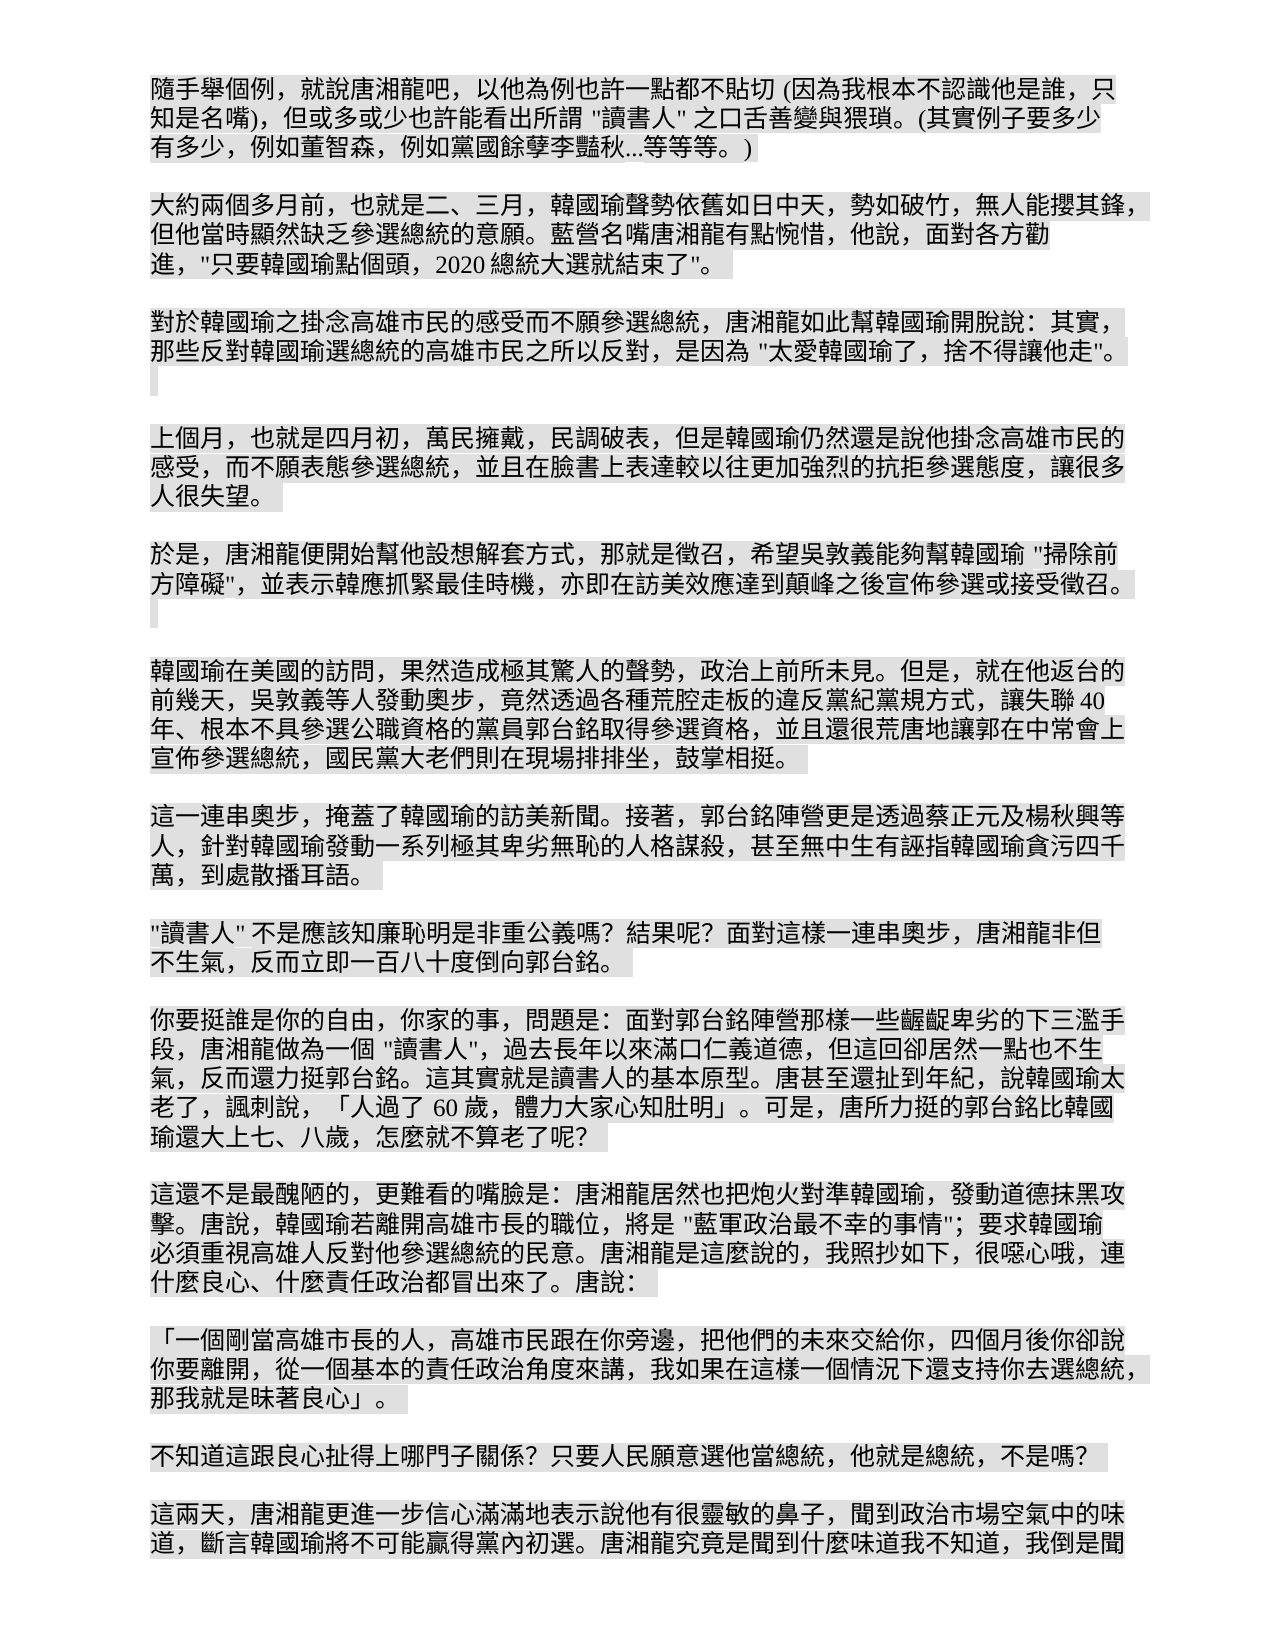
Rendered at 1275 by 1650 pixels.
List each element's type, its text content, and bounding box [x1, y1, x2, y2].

text 卡韓政變 (47 )：仗義半從屠狗輩，負心多是讀書人 陳真 2019. 05. 19. 謝謝俐儀、淑芬，請別客氣。這留言板，人不多，僅數以百計，相較於網紅，不過九牛一毛。但是老實說，台灣凡是那些什麼進步界、菁英界的，或是一堆政客，其實都是這裏的長期 "忠實觀眾"。畢竟台灣實在太小了，就這麼一些人一些事，小到有一種令人窒息的極度痛苦感。 另外，我的想法大多變態，異類，偏激，狂熱，淺薄，非理性，乃至於反動保守反革命，勢必與大多數人見解、氣味相左。每想到這一點，心情就很不好，因為那意味著我不可能擁有很多知己，於是好像就只能像蝙蝠一樣地活著。 曾有一深夜，在澳洲某森林中見過水果蝙蝠，濃眉大眼，擺出吸血鬼兩手抱胸的悲愴姿勢，倒掛樹稍，讓我驚為天人，就像看見自己一樣，激動不已，正所謂 "我認出風暴而激動如大海（R. M. Rilke 詩句，北島譯）。 曾有位 "讀者" 跟我說，就文字而言，他很喜歡龍應台，也很喜歡我。我聽了，感覺就像萬箭穿心。龍應台若是那光，我便是那黑暗，兩人不僅僅是 "不同" 而已，而且是極端對立、毫無共存空間的兩種氣味，怎麼可能會有人同時都喜歡？ 再說，龍是作家，著作等身，我什麼家也不是，履歷表上只夠格寫上姓名，其它一片空白，再怎麼說也湊不到一塊。 我常想著氣味這件事。明末詩人曹學佺有詩云："仗義半從屠狗輩，負心多是讀書人。" 我不是透過大腦理解這句話，而是透過生命滄桑。 隨手舉個例，就說唐湘龍吧，以他為例也許一點都不貼切 (因為我根本不認識他是誰，只知是名嘴)，但或多或少也許能看出所謂 "讀書人" 之口舌善變與猥瑣。(其實例子要多少有多少，例如董智森，例如黨國餘孽李豔秋...等等等。) 大約兩個多月前，也就是二、三月，韓國瑜聲勢依舊如日中天，勢如破竹，無人能攖其鋒，但他當時顯然缺乏參選總統的意願。藍營名嘴唐湘龍有點惋惜，他說，面對各方勸進，"只要韓國瑜點個頭，2020總統大選就結束了"。 對於韓國瑜之掛念高雄市民的感受而不願參選總統，唐湘龍如此幫韓國瑜開脫說：其實，那些反對韓國瑜選總統的高雄市民之所以反對，是因為 "太愛韓國瑜了，捨不得讓他走"。 上個月，也就是四月初，萬民擁戴，民調破表，但是韓國瑜仍然還是說他掛念高雄市民的感受，而不願表態參選總統，並且在臉書上表達較以往更加強烈的抗拒參選態度，讓很多人很失望。 於是，唐湘龍便開始幫他設想解套方式，那就是徵召，希望吳敦義能夠幫韓國瑜 "掃除前方障礙"，並表示韓應抓緊最佳時機，亦即在訪美效應達到顛峰之後宣佈參選或接受徵召。 韓國瑜在美國的訪問，果然造成極其驚人的聲勢，政治上前所未見。但是，就在他返台的前幾天，吳敦義等人發動奧步，竟然透過各種荒腔走板的違反黨紀黨規方式，讓失聯40年、根本不具參選公職資格的黨員郭台銘取得參選資格，並且還很荒唐地讓郭在中常會上宣佈參選總統，國民黨大老們則在現場排排坐，鼓掌相挺。 這一連串奧步，掩蓋了韓國瑜的訪美新聞。接著，郭台銘陣營更是透過蔡正元及楊秋興等人，針對韓國瑜發動一系列極其卑劣無恥的人格謀殺，甚至無中生有誣指韓國瑜貪污四千萬，到處散播耳語。 "讀書人" 不是應該知廉恥明是非重公義嗎？結果呢？面對這樣一連串奧步，唐湘龍非但不生氣，反而立即一百八十度倒向郭台銘。 你要挺誰是你的自由，你家的事，問題是：面對郭台銘陣營那樣一些齷齪卑劣的下三濫手段，唐湘龍做為一個 "讀書人"，過去長年以來滿口仁義道德，但這回卻居然一點也不生氣，反而還力挺郭台銘。這其實就是讀書人的基本原型。唐甚至還扯到年紀，說韓國瑜太老了，諷刺說，「人過了 60 歲，體力大家心知肚明」。可是，唐所力挺的郭台銘比韓國瑜還大上七、八歲，怎麼就不算老了呢？ 這還不是最醜陋的，更難看的嘴臉是：唐湘龍居然也把炮火對準韓國瑜，發動道德抹黑攻擊。唐說，韓國瑜若離開高雄市長的職位，將是 "藍軍政治最不幸的事情"；要求韓國瑜必須重視高雄人反對他參選總統的民意。唐湘龍是這麼說的，我照抄如下，很噁心哦，連什麼良心、什麼責任政治都冒出來了。唐說： 「一個剛當高雄市長的人，高雄市民跟在你旁邊，把他們的未來交給你，四個月後你卻說你要離開，從一個基本的責任政治角度來講，我如果在這樣一個情況下還支持你去選總統，那我就是昧著良心」。 不知道這跟良心扯得上哪門子關係？只要人民願意選他當總統，他就是總統，不是嗎？ 這兩天，唐湘龍更進一步信心滿滿地表示說他有很靈敏的鼻子，聞到政治市場空氣中的味道，斷言韓國瑜將不可能贏得黨內初選。唐湘龍究竟是聞到什麼味道我不知道，我倒是聞到最近政治市場散發兩種味道，臭不可聞：一是銅臭味，一是腐敗味。 吳敦義、郭台銘等陣營，比賽都還沒開始，就什麼齷齪事都幹得出來，比人渣黨的手段還更骯髒；要是他們得勢掌大權，你覺得這樣一些人，心裏會有人民、公義與是非價值的存在嗎？更不用說什麼關懷弱勢了。 韓國瑜的口號是發大財，郭台銘當然也是發大財，問題是，"誰" 會發大財？郭台銘連自己的一家公司都能搞到一堆員工接力跳樓自殺，震驚世界，傳為醜聞；其內部高壓管理政策更是搞得廠區內人員精神疾病瀰漫。公司確實是發了大財，但數百萬員工發大財了嗎？ 我其實不太想從這類角度來評價人事物，畢竟說來話長，很難三言兩語。經濟這東西跟政治一而二，二而一，只要兩岸搞定，台灣經濟衰退問題也許就解決了一大半。世界大局沒有台灣的份，但在兩岸關係上，台灣卻是主角。我完全看不出來郭台銘的舔美批中抗中路線能發個鳥財。 倘若郭真以為靠他那一點錢就能左右兩岸政局乃至世界大局，那他真的是幼稚到難以想像的地步了。祖國又不是沒見過錢，美國就更不用說了，美國就是負責做無本生意，買空賣空，專門印鈔票的。 中美之間水火不容，原因有二，5G、AI與量子科學等等之科技爭霸是其一，美元地位是其二。在過去，科技與貨幣這兩項東西的作業標準全是美國說了算，但是，這個獨霸地位已經有那麼一點點遭受祖國的挑戰了。離地位動搖還很遠，但美國不可能等你長大成人才來打你，當然是趁你依然年幼就趕緊把你打得不成人形。這一切局勢與鬥爭，跟錢本身扯不上多少關係。 [150, 75, 1125, 1559]
